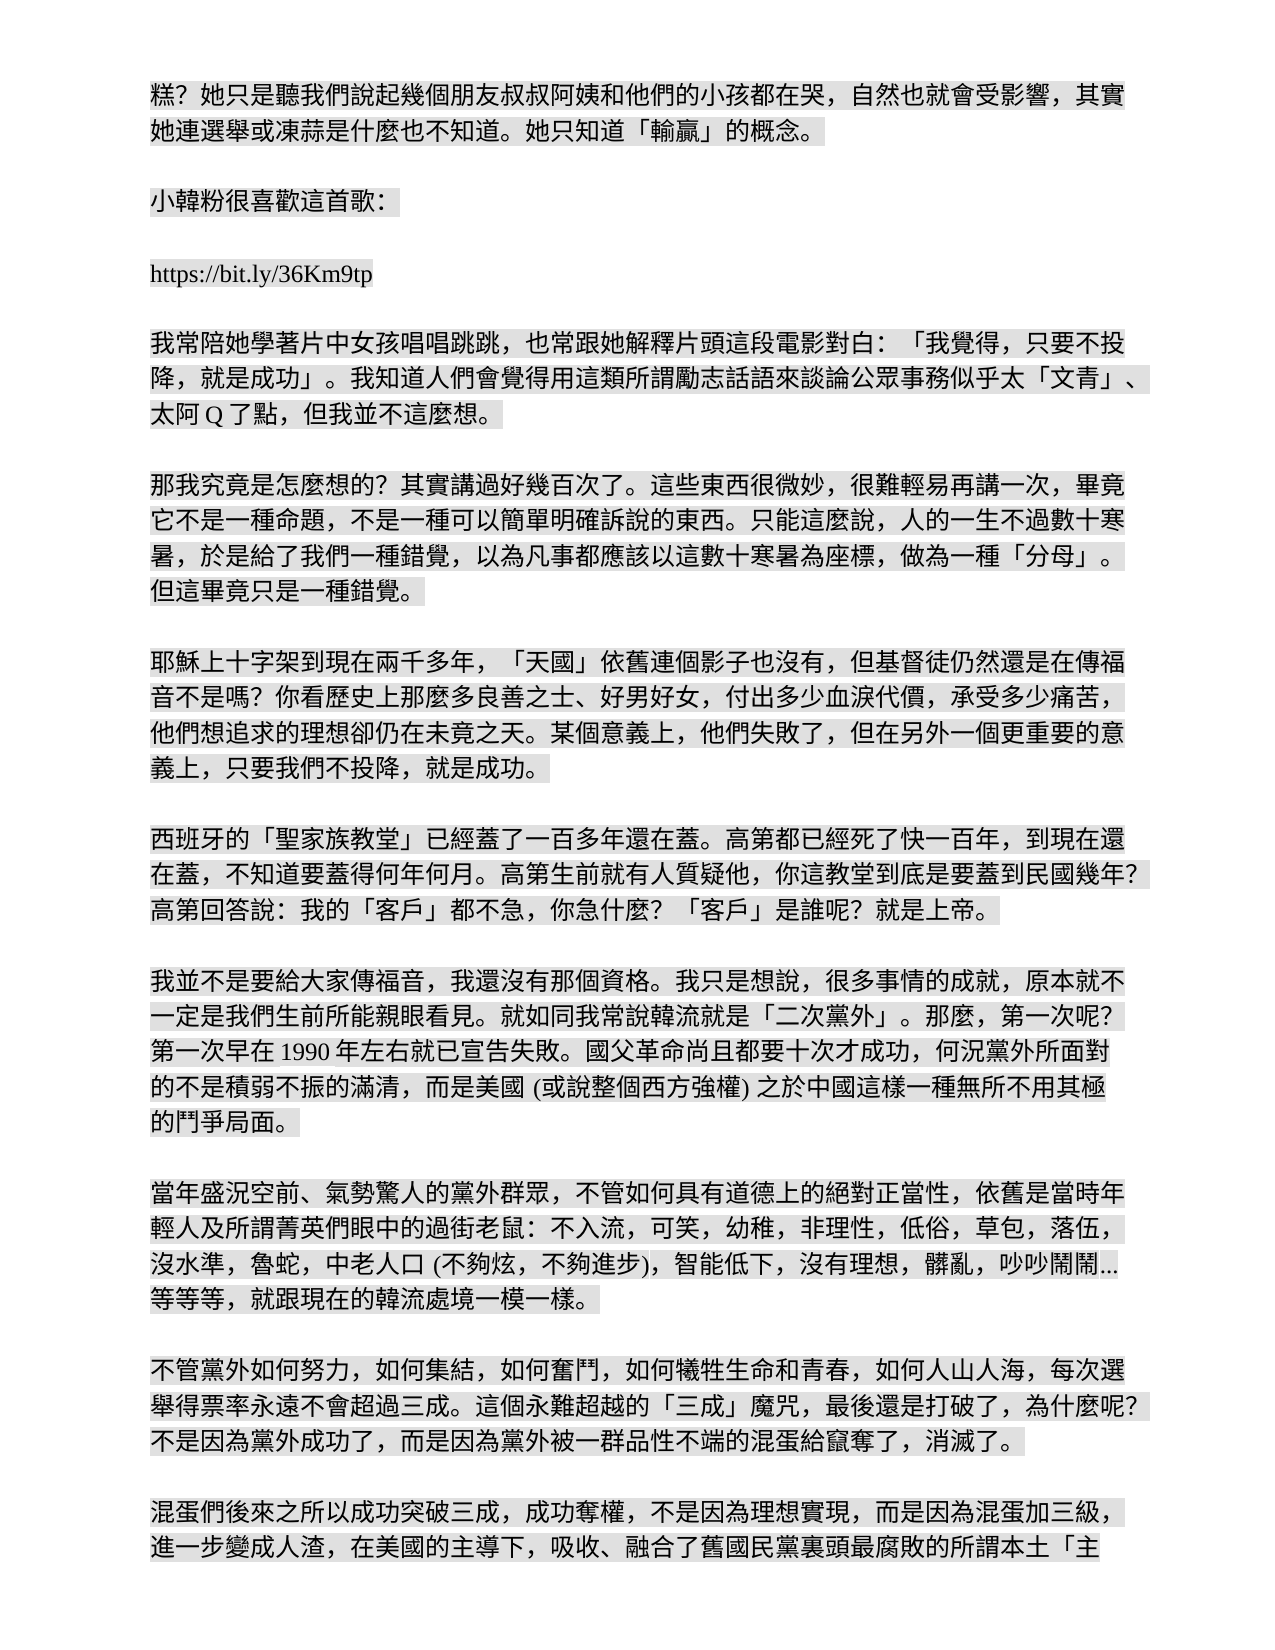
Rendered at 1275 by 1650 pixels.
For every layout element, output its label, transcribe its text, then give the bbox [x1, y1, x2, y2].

text 卡韓政變 (234)：未完待續 陳真 2020. 01. 12. 謝謝各位的留言，我也說說我的想法，不過，我能說的，基本上只是不斷重覆，並無新意，畢竟我們始終還是存在同樣一個「故事」裏，只是從這一章翻到下一章。 我這一生就是個失敗者，不管多麼努力，不管如何以命相許，不管做些什麼，總是一次又一次的失敗，許多時候，我總覺得自己就像薛西弗斯，不斷失敗，不斷重來。也許也因為這樣，我對於失敗似乎頗能「習慣」。 好多朋友包括大人小孩都在哭。聽說我們家小韓粉也哽咽了，其實四歲小娃哪懂個什麼碗糕？她只是聽我們說起幾個朋友叔叔阿姨和他們的小孩都在哭，自然也就會受影響，其實她連選舉或凍蒜是什麼也不知道。她只知道「輸贏」的概念。 小韓粉很喜歡這首歌： https://bit.ly/36Km9tp 我常陪她學著片中女孩唱唱跳跳，也常跟她解釋片頭這段電影對白：「我覺得，只要不投降，就是成功」。我知道人們會覺得用這類所謂勵志話語來談論公眾事務似乎太「文青」、太阿Q了點，但我並不這麼想。 那我究竟是怎麼想的？其實講過好幾百次了。這些東西很微妙，很難輕易再講一次，畢竟它不是一種命題，不是一種可以簡單明確訴說的東西。只能這麼說，人的一生不過數十寒暑，於是給了我們一種錯覺，以為凡事都應該以這數十寒暑為座標，做為一種「分母」。但這畢竟只是一種錯覺。 耶穌上十字架到現在兩千多年，「天國」依舊連個影子也沒有，但基督徒仍然還是在傳福音不是嗎？你看歷史上那麼多良善之士、好男好女，付出多少血淚代價，承受多少痛苦，他們想追求的理想卻仍在未竟之天。某個意義上，他們失敗了，但在另外一個更重要的意義上，只要我們不投降，就是成功。 西班牙的「聖家族教堂」已經蓋了一百多年還在蓋。高第都已經死了快一百年，到現在還在蓋，不知道要蓋得何年何月。高第生前就有人質疑他，你這教堂到底是要蓋到民國幾年？高第回答說：我的「客戶」都不急，你急什麼？「客戶」是誰呢？就是上帝。 我並不是要給大家傳福音，我還沒有那個資格。我只是想說，很多事情的成就，原本就不一定是我們生前所能親眼看見。就如同我常說韓流就是「二次黨外」。那麼，第一次呢？第一次早在1990年左右就已宣告失敗。國父革命尚且都要十次才成功，何況黨外所面對的不是積弱不振的滿清，而是美國 (或說整個西方強權) 之於中國這樣一種無所不用其極的鬥爭局面。 當年盛況空前、氣勢驚人的黨外群眾，不管如何具有道德上的絕對正當性，依舊是當時年輕人及所謂菁英們眼中的過街老鼠：不入流，可笑，幼稚，非理性，低俗，草包，落伍，沒水準，魯蛇，中老人口 (不夠炫，不夠進步)，智能低下，沒有理想，髒亂，吵吵鬧鬧...等等等，就跟現在的韓流處境一模一樣。 不管黨外如何努力，如何集結，如何奮鬥，如何犧牲生命和青春，如何人山人海，每次選舉得票率永遠不會超過三成。這個永難超越的「三成」魔咒，最後還是打破了，為什麼呢？不是因為黨外成功了，而是因為黨外被一群品性不端的混蛋給竄奪了，消滅了。 混蛋們後來之所以成功突破三成，成功奪權，不是因為理想實現，而是因為混蛋加三級，進一步變成人渣，在美國的主導下，吸收、融合了舊國民黨裏頭最腐敗的所謂本土「主流」(即黑金教父李登輝和蔡英文那一派)，採用比傳統國民黨更卑鄙更骯髒下流的各種手段搞政治，自然很快就大獲全勝。這就是今日各位所見識到的貪婪腐敗無惡不作的人渣黨。(參見卡韓系列之 "民進黨簡史")。 你能說這是黨外的「成功」嗎？所謂「成功」，就只是要奪權？然後讓人渣們吃到飽、吃好幾代、無所不吃？這當然不是成功，而是徹底失敗。如今之韓流，則是黨外的捲土重來。失敗一次沒什麼，反倒是應該讓我們變得更強大才對。 不過，我倒也不是愚蠢的樂觀主義者，事實上我很悲觀，我很懷疑所謂善的力量在現實世界的能力。現實世界所講究的力量，無非就是像拳頭那樣一種東西。也就是說，誰掌握了媒體，誰控制了教育，誰囊括了金錢與權位，誰就能為所欲為，看你要「教育」出一個什麼樣的新世代，一點都不是問題。 這就跟輸入程式到電腦裏頭差不多，你完全可以把人們特別是年輕一代，塑造成你所希望的模樣，你要他們嘴巴說出什麼話，他們就會照著說；你要他們做出何種反應，他們就會像機器人一樣，依你指令而行事；你要他們腦子裏想些什麼，他們就會照你的意思那樣想事情。他無需思索，無須探究，因為程式設定都已經幫他們全想好了。 你就算擁有宇宙之間全部的善，也很難打得過腦殘的力量。這也是我為何始終對於西式或美式民主很反感的原因，因為它基本上就是個騙局。就如羅素一百年前就說，美國的所謂民主，基本上就是一種權貴世襲制度，真正權力始終掌握在情治系統、軍火商和控制金融與貨幣政策以及控制幾乎所有媒體的跨國企業大富豪與政治世家手裏。不管誰當總統，全是「自己人」，全都得聽命於真正的掌權者。 選前兩天，其實有三件事動搖了我對於韓之勝選的猜測。 一，選前兩天，蔡英文突然從武則天變成觀世音，「大發慈悲」地對著群眾說：「不論勝負，我們都要擁抱那些支持韓國瑜的群眾」，因為台灣要「團結」云云。 通常自認為已經穩操勝券的人，才會說什麼「大家要團結，要互相擁抱」這類溫馨鬼話。我們一般人看不到真正的民調，看不到真正足以影響勝負的政治背後操盤狀況，但是，核心的圈內人一定知道真實狀況。 二，選前兩天，韓國瑜一連兩次造勢都取得空前盛況，前所未見，遠勝2008年馬英九旋風。但是你有沒有注意到韓國瑜卻始終愁眉不展，就連和女兒韓冰在台上會面時，都還是一副愁苦表情。這一點都不像是一個即將勝選者的神色。 三，真正讓我心裏毛毛的是這個第三點。各位聽過歐亞集團 (Eurasia Group) 這公司嗎？它是全球最大的政治風險評估機構。很多所謂智庫之評估，其實帶有強烈政治宣傳目的，但這公司相對來講比較中立。我在選前那一天，看見它發表2020年的全球十大風險評估，請看： https://bit.ly/2TcJEr6 報告指出：全球第三大風險就是中美鬥爭，而鬥爭的主要核心標的之一就是台灣。 讓我很訝異的是，這篇報告是選前五天公布，但它的一切論述與評估，卻建立在「蔡英文獲勝」這個假設性的基礎上。各位懂我的意思吧？照理說，各方預估台灣大選勝負難料，差距極微。但是，這家非常有名的風險評估機構卻已認定蔡將勝選，然後在這個基礎上做出各種推估與研判。它怎麼會這麼有把握呢？難道不怕幾天後是韓國瑜大勝，那豈不是整份評估報告都得作廢重寫？ 也就是說，這些行家，一如AIT，它們必然早已確信蔡將勝選甚至大勝，否則不會在選前幾天發表，難道不怕預測錯誤，全部得重寫？ 不過，我最後並沒有採信這份報告的預測，寧可相信自己的實際所見所聞，依舊認為韓會獲勝，因為在我的生活經驗世界裏，韓國瑜幾乎是一面倒獲得各方支持，加上罕見的數十萬人支持群眾盛況，我實在看不出韓會輸的可能性，更不用說輸兩三百萬票。 我只能說，我完全無法理解這項結果，那完全違背常識，遠離實際經驗。很多人說民進黨一定有做票。但我認為做票理當也做不出來這樣的巨大差距。那完全就是不可思議的一種結果，但我沒有更好的解釋，只能把它當成一個謎。如果這樣的選舉結果是事實，那意味著我應該懷疑自己的智商以及懷疑自己的實際生活經驗。 學姐在成大教書，她的經驗與我完全相反，她說整個校園，不管學生或老師，幾乎找不到一個挺韓的人。我知道這是事實，但就算全部的腦殘全部跑出來投票，理當也不可能會有這樣的差距。蔡英文這樣一個在市井之間到處被人唾罵的無恥人渣，居然變成台灣史上獲得最多票、最得民心的總統？ 歐亞集團的 2020年全球十大風險評估報告中，事先 (而且是選舉前夕) 就已經把台灣這場大選定位為中美鬥爭的一個意向指標。報告認為，美國將會因為蔡之勝選，對中國的「核心利益」展開更強烈的攻擊！其所謂核心利益指的是台灣、香港與新疆和南海問題以及科技爭霸，所有這些問題都將會持續被擴大衝突。 報告中並且說，川普對於軍事選項之不感興趣，很可能會讓習近平試著在台灣問題上採取測試底線的作為。報告認為此舉很危險，因為川普行事作風難以預測，難保雙方不會擦槍走火搞出事來。 這些報告很容易閱讀，一下子就能看完。我之所以提到這一段描述，主要是想說，一如該報告所呈現，台灣做為美製「人肉炸彈」的命運之進一步往前推進，事實上和這場選舉極具相關性；而這樣一個相關性其實是「事先」就被如此設定的；就跟下棋一樣，你可別以為棋子自己會走動，也別以為棋子的走向只是一種偶然或什麼「台灣人民自己的民主選擇」，完全不是這樣。 棋子沒有能力決定自己的定位與走向。韓國瑜的勝選或可「延緩」某種中美衝突進程，但台灣終究仍是一顆棋子，而且這顆棋很顯然已經被端到檯面上來做為一種攻擊角色，太平日恐怕不多了。 我很想說，說不定這場選舉裏頭有陰謀，有機關，要不然我實在無法理解這樣一種勝負的巨大落差，完全顛覆常識與實際生活經驗。但我畢竟不是陰謀論者，我就算想陰謀推論一下，也很難想像這樣一種違背常識經驗的選舉結果如何「製造」出來？ 另外，我常說，我很堵爛那種什麼愛啦、包容啦、團結啦之類的呼籲。這樣一種理解對於台灣只是有害無益。這可分兩方面來講。 就技術面來說：事實很清楚，仇恨與恐懼才具有政治動員力量，愛與歡樂沒有。 我講這話並無道德褒貶，而只是陳述事實。你用肚臍想也知道，你我如果不是歸卵泡火 (滿肚子火之意)，怎麼會去參加什麼遊行？你我如果滿心歡樂，恐怕連投票都不會去投不是嗎？你我就是因為對人渣黨之危害社會的齷齪惡行恨之入骨，才會想要打倒它、消滅它不是嗎？ 我真不明白，華人社會是不是很怕「恨」這個字？對於比方說人渣黨根本數不清的貪贓枉法，好話說盡，壞事做絕，你不恨嗎？痛恨邪惡有何不對？痛恨邪惡才是所謂「愛」不是嗎？要不然是在愛個什麼碗糕？什麼愛與包容，包容個什麼小鳥蛋啦。還有什麼全民團結，團結個烏龜殼嗎？跟歹徒人渣團結？ 也就是說，就道德意義上來講，厭惡不義，痛恨不義，就是愛。愛恨是同一物。就如德蕾莎修女所說，「愛的反面不是恨，而是冷漠」。冷漠就已經很糟糕了，更何況什麼「歡樂」？如果那麼歡樂，我們哪還需要改變現狀之腐敗與邪惡？ 我當然不是說我們應學習人渣黨，鼓吹對於無辜者與異已的仇恨。我們的恨，對象當然就只是貪婪邪惡之事，而非異己。惟有保持這樣一種「厭惡不義」的義憤，政治才有可能向著好的方向走去。什麼「愛與包容」，那是很荒唐、不知所云的。 打從去年選高雄市長時，我就說韓國瑜與韓流的出現，基本上就是一種「政變」，不但要革掉人渣黨的命，也會革掉傳統權貴國民黨的命。因此，韓打從一開始就是一人打全部，全部打一人。人渣黨不用說了，吳敦義那個滿腦子心機與私心的政壇老賊，最好趕緊叫他回去吃自己，別再害人了。他的好朋友郭台銘更是如此。 這些人，包括宋楚瑜與柯文哲等等等，基本上就是和民進黨站同一條線，而韓國瑜則是他們的共同敵人。惟有打倒韓國瑜，大家才有戲唱。如今他們是否如願我不知道。但我希望韓退出國民黨，加入新黨或另組政黨。改革國民黨的方法就是儘快讓它消失，因為它的存在只是阻礙了真實反對力量的出現與茁壯。 韓國瑜被污衊醜化與羞辱了一整年，成百上千的謠言證明了一點：韓國瑜確實是一個乾乾淨淨的政治人物。這在政壇上極其罕見，就跟恐龍一樣，我看都快絕跡了。 除了行事乾淨、單純與正直，韓更是個善良的人，具有豐富的憐憫之心，而且頭腦極其聰明，所謂腹有詩書氣自華，能力更是一流。我不會吹噓政治人物，我只是實話實說。 所謂草包是誰呢？應該就是像柯文哲那一類的人，除了某種特定專業技術之外，沒念過什麼像樣的書，很庸俗，愚眛，感覺好像沒受過教育。但是，這樣一些人因為曾經考試考得不錯，考上醫科，特別是台大醫科，於是他就以為他什麼都會，完全缺乏自知之明；一方面很蠢，一方面卻又極端驕傲，經常講些什麼過去考幾分、台大多厲害、智商考試考幾分等等這類蠢到爆的井底之蛙之言。 不過，我不是要罵姓柯的，我只是要說：像韓國瑜這樣一個傑出人才，而且人品之善良與正直，你幾乎不可能在國內外政壇上找到幾個跟他一樣的人。我惟一能想到的一個足以和韓國瑜相提並論者，就是英國工黨主席柯賓。然而，韓國瑜這樣一個幾乎是無懈可擊的政治人物，卻居然被抹黑得臭不可聞；明明是天才，居然被抹黑成草包，並且眾人深信不疑。 這意味著什麼？意味著民主基本上就是一種騙局。誰掌握了媒體與教育，他完全就是可以為所欲為，達成任何目的。我敢說，就算是德蕾莎修女，如果變成人渣黨的敵人，照樣可以抹黑成貪婪的草包淫婦。 你不可能期待每年冒出一個不世出的天才或聖人，通常五百年才誕生一個不是嗎？因此，如果連韓國瑜這樣一個完美的政治人物都能被打成齷齪低能的草包廢物，並且大輸三百萬票，那你覺得將來還有希望嗎？ 我想說的結論是：民主的盡頭往往就是某種形式的革命，例如群眾運動，內亂，政變，內戰，或是背後下棋者雙方直接攤牌。 千言萬語說不盡，夜半疾書，寥寥五千字難以言表，累了，就寫這樣。大家不用氣餒，想移民的移民，想轉綠的轉綠，至於像我這樣滿心仇恨永遠無法和人渣「愛與包容」的，就繼續奮鬥。生命苦短，來日不長，但這沒什麼。故事永遠不會消失，消失的只是某些角色。 [150, 75, 1125, 1562]
